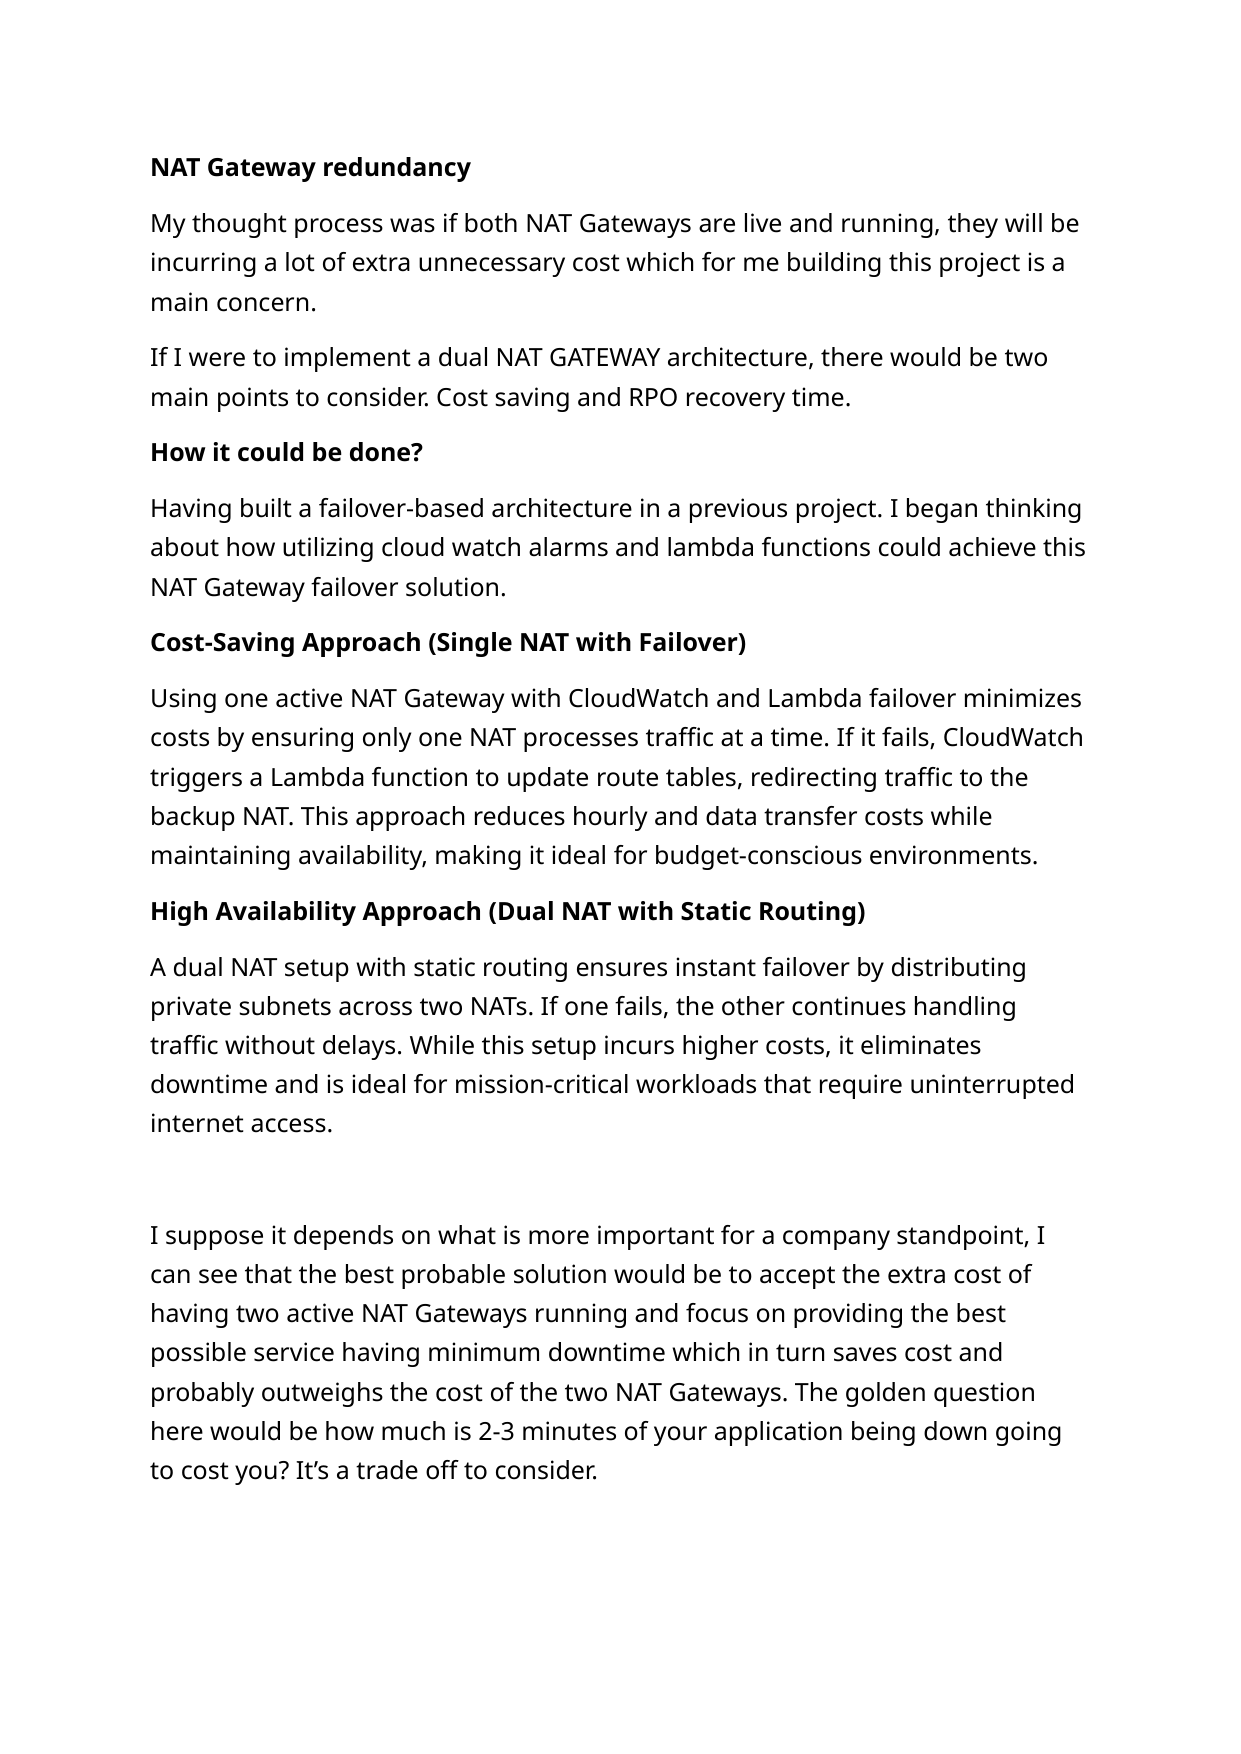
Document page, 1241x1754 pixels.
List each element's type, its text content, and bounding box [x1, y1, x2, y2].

text How it could be done? [150, 435, 1090, 469]
text Cost-Saving Approach (Single NAT with Failover) [150, 625, 1090, 659]
text If I were to implement a dual NAT GATEWAY architecture, there would be two main points to consider. Cost saving and RPO recovery time. [150, 340, 1090, 413]
text Having built a failover-based architecture in a previous project. I began thinking about how utilizing cloud watch alarms and lambda functions could achieve this NAT Gateway failover solution. [150, 491, 1090, 603]
text A dual NAT setup with static routing ensures instant failover by distributing private subnets across two NATs. If one fails, the other continues handling traffic without delays. While this setup incurs higher costs, it eliminates downtime and is ideal for mission-critical workloads that require uninterrupted internet access. [150, 949, 1090, 1140]
text High Availability Approach (Dual NAT with Static Routing) [150, 893, 1090, 927]
text NAT Gateway redundancy [150, 150, 1090, 184]
text I suppose it depends on what is more important for a company standpoint, I can see that the best probable solution would be to accept the extra cost of having two active NAT Gateways running and focus on providing the best possible service having minimum downtime which in turn saves cost and probably outweighs the cost of the two NAT Gateways. The golden question here would be how much is 2-3 minutes of your application being down going to cost you? It’s a trade off to consider. [150, 1217, 1090, 1487]
text My thought process was if both NAT Gateways are live and running, they will be incurring a lot of extra unnecessary cost which for me building this project is a main concern. [150, 206, 1090, 318]
text Using one active NAT Gateway with CloudWatch and Lambda failover minimizes costs by ensuring only one NAT processes traffic at a time. If it fails, CloudWatch triggers a Lambda function to update route tables, redirecting traffic to the backup NAT. This approach reduces hourly and data transfer costs while maintaining availability, making it ideal for budget-conscious environments. [150, 681, 1090, 872]
